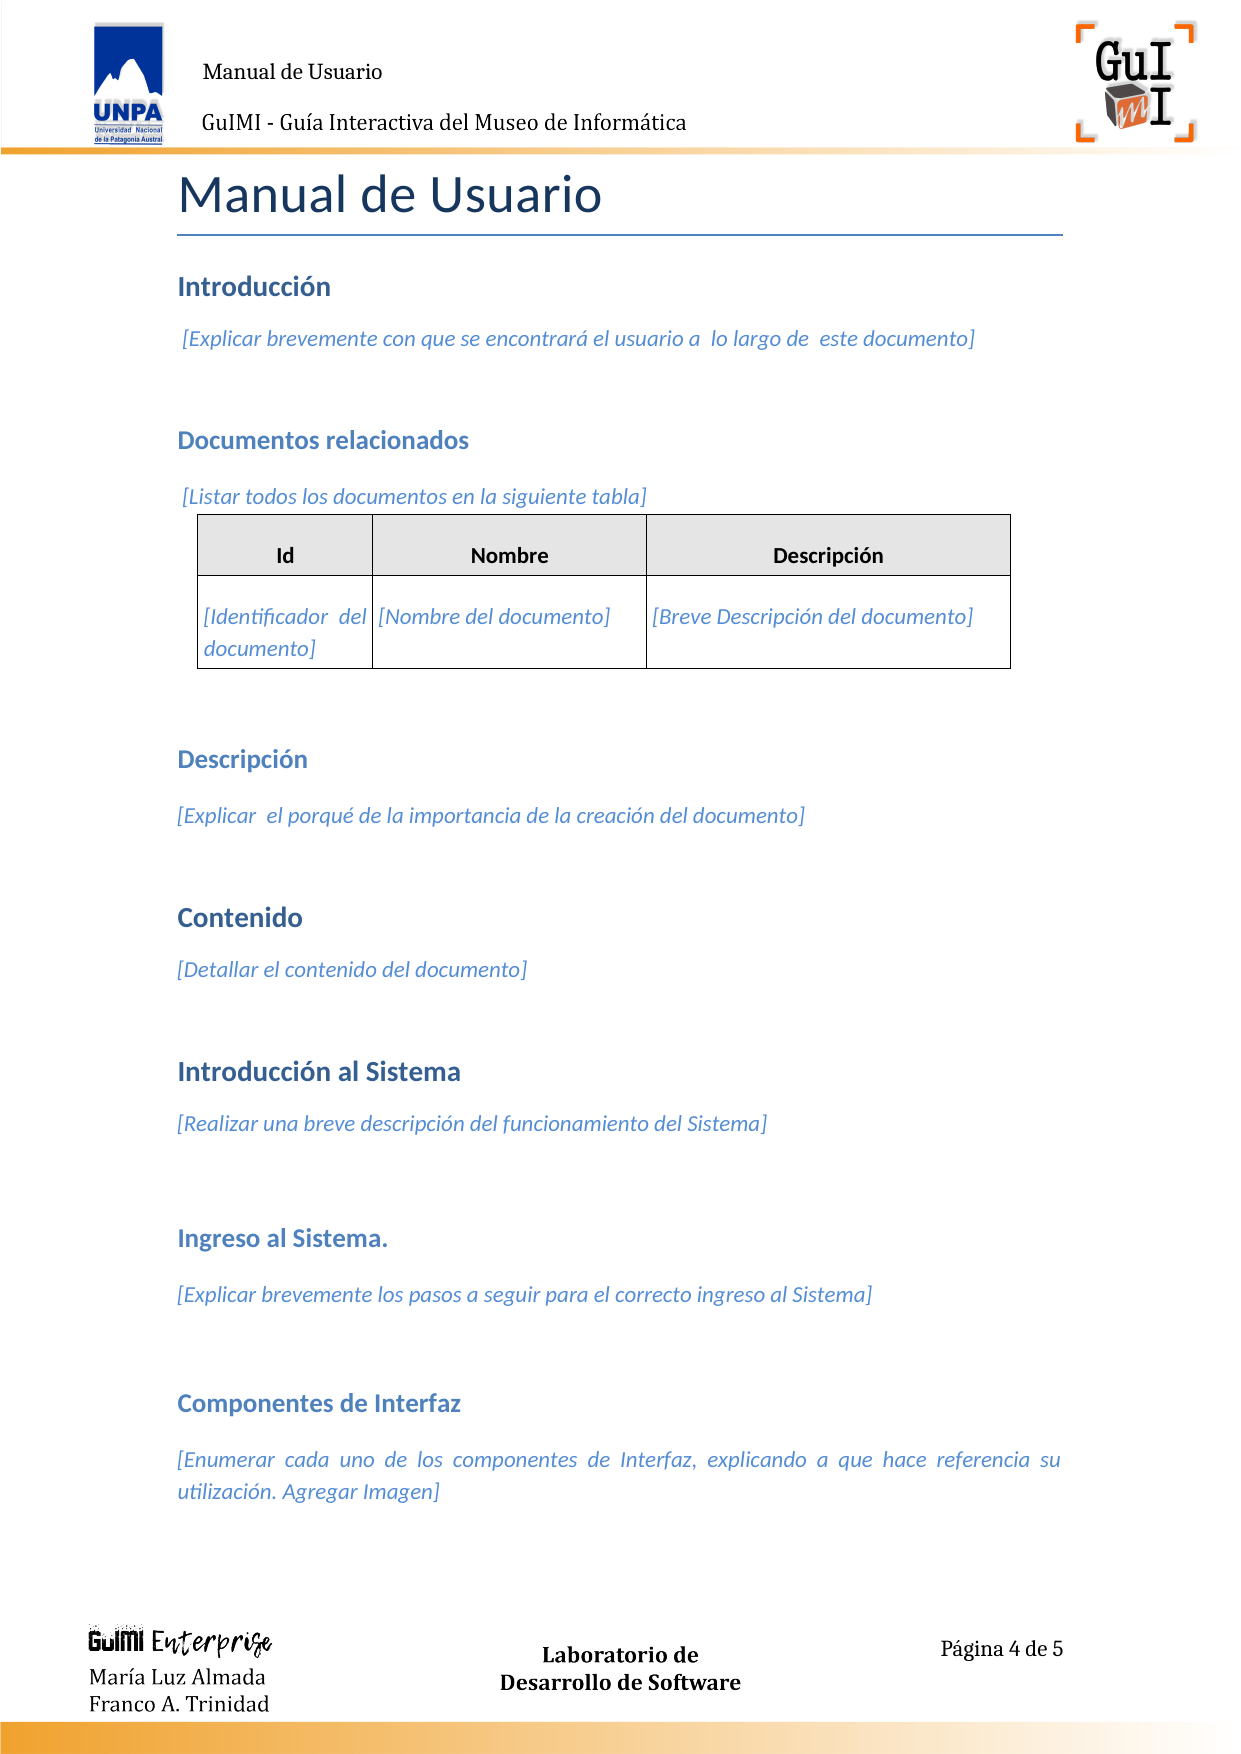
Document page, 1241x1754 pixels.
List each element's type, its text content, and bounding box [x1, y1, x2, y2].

text [Detallar el contenido del documento] [177, 955, 1063, 983]
picture [0, 0, 1241, 155]
text Componentes de Interfaz [177, 1386, 1063, 1419]
text Introducción al Sistema [177, 1053, 1063, 1089]
text [Explicar brevemente los pasos a seguir para el correcto ingreso al Sistema] [177, 1280, 1063, 1308]
table_cell [Identificador del documento] [198, 576, 372, 668]
text [Listar todos los documentos en la siguiente tabla] [177, 482, 1063, 510]
text Contenido [177, 899, 1063, 934]
text [Realizar una breve descripción del funcionamiento del Sistema] [177, 1109, 1063, 1137]
table_header Descripción [647, 515, 1010, 575]
text Manual de Usuario [177, 160, 1063, 234]
table_cell [Nombre del documento] [373, 576, 646, 668]
text Ingreso al Sistema. [177, 1221, 1063, 1254]
table_header Id [198, 515, 372, 575]
text Documentos relacionados [177, 423, 1063, 456]
text Introducción [177, 268, 1063, 303]
text Descripción [177, 742, 1063, 775]
picture [0, 1613, 1241, 1754]
text [Explicar brevemente con que se encontrará el usuario a lo largo de este documento] [177, 324, 1063, 352]
table_cell [Breve Descripción del documento] [647, 576, 1010, 668]
text [Enumerar cada uno de los componentes de Interfaz, explicando a que hace referencia su utilización. Agregar Imagen] [177, 1445, 1063, 1505]
table_header Nombre [373, 515, 646, 575]
text [Explicar el porqué de la importancia de la creación del documento] [177, 801, 1063, 829]
